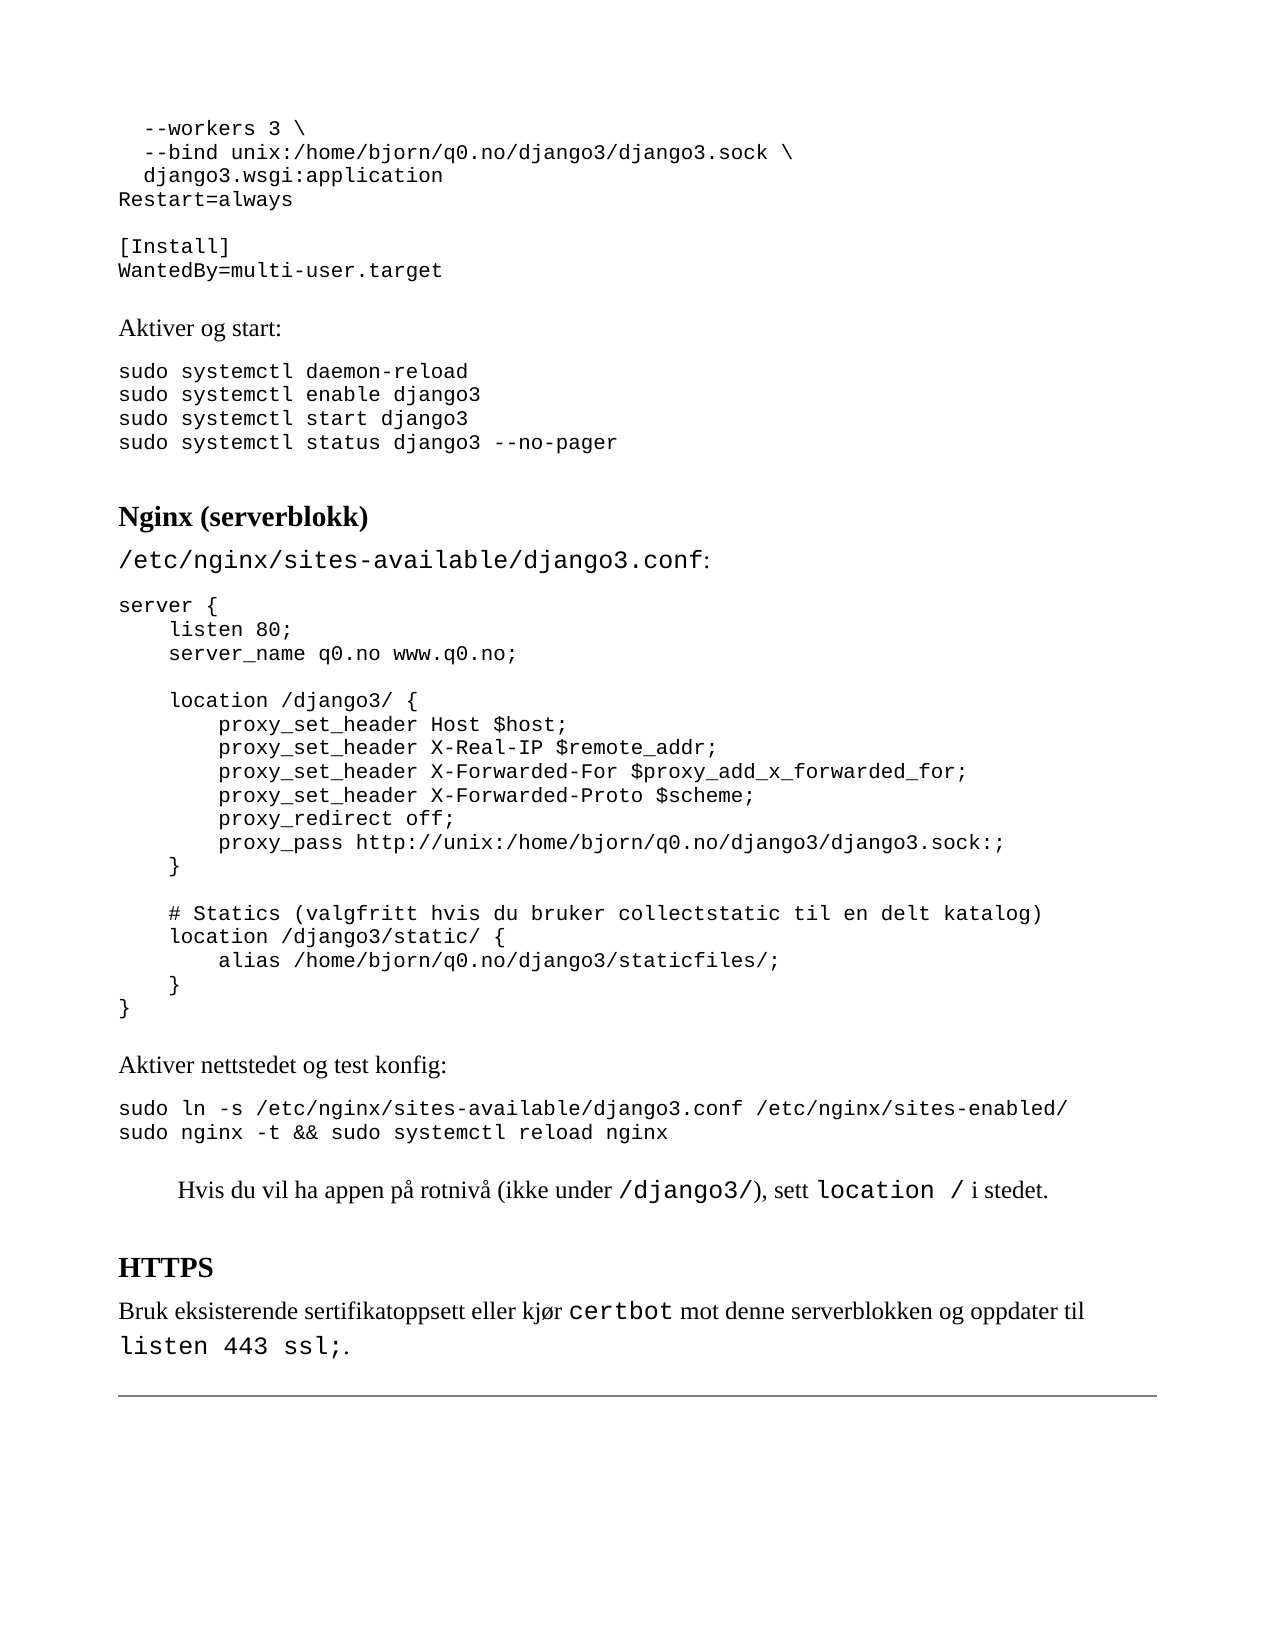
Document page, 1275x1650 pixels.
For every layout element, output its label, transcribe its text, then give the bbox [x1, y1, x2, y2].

text django3.wsgi:application [118, 165, 1157, 189]
text Restart=always [118, 189, 1157, 213]
text proxy_redirect off; [118, 808, 1157, 832]
text Aktiver og start: [118, 313, 1157, 342]
text /etc/nginx/sites-available/django3.conf: [118, 545, 1157, 576]
text proxy_set_header X-Forwarded-For $proxy_add_x_forwarded_for; [118, 761, 1157, 784]
text --workers 3 \ [118, 118, 1157, 142]
text --bind unix:/home/bjorn/q0.no/django3/django3.sock \ [118, 142, 1157, 165]
subtitle HTTPS [118, 1250, 1157, 1283]
text proxy_set_header X-Forwarded-Proto $scheme; [118, 784, 1157, 808]
text Bruk eksisterende sertifikatoppsett eller kjør certbot mot denne serverblokken og oppdater til listen 443 ssl;. [118, 1296, 1157, 1362]
text sudo systemctl daemon-reload [118, 361, 1157, 384]
text alias /home/bjorn/q0.no/django3/staticfiles/; [118, 950, 1157, 974]
text location /django3/static/ { [118, 926, 1157, 950]
text Aktiver nettstedet og test konfig: [118, 1051, 1157, 1079]
text [Install] [118, 236, 1157, 260]
text sudo nginx -t && sudo systemctl reload nginx [118, 1122, 1157, 1145]
text # Statics (valgfritt hvis du bruker collectstatic til en delt katalog) [118, 903, 1157, 926]
text listen 80; [118, 619, 1157, 643]
text proxy_set_header X-Real-IP $remote_addr; [118, 737, 1157, 761]
text location /django3/ { [118, 690, 1157, 714]
text Hvis du vil ha appen på rotnivå (ikke under /django3/), sett location / i stedet. [177, 1175, 1098, 1206]
text sudo systemctl enable django3 [118, 384, 1157, 408]
text } [118, 997, 1157, 1021]
text sudo systemctl status django3 --no-pager [118, 432, 1157, 455]
text sudo systemctl start django3 [118, 408, 1157, 432]
text } [118, 974, 1157, 997]
text server_name q0.no www.q0.no; [118, 643, 1157, 666]
subtitle Nginx (serverblokk) [118, 499, 1157, 533]
text server { [118, 595, 1157, 619]
text } [118, 856, 1157, 879]
text sudo ln -s /etc/nginx/sites-available/django3.conf /etc/nginx/sites-enabled/ [118, 1098, 1157, 1122]
text WantedBy=multi-user.target [118, 260, 1157, 284]
text proxy_pass http://unix:/home/bjorn/q0.no/django3/django3.sock:; [118, 832, 1157, 856]
text proxy_set_header Host $host; [118, 714, 1157, 737]
